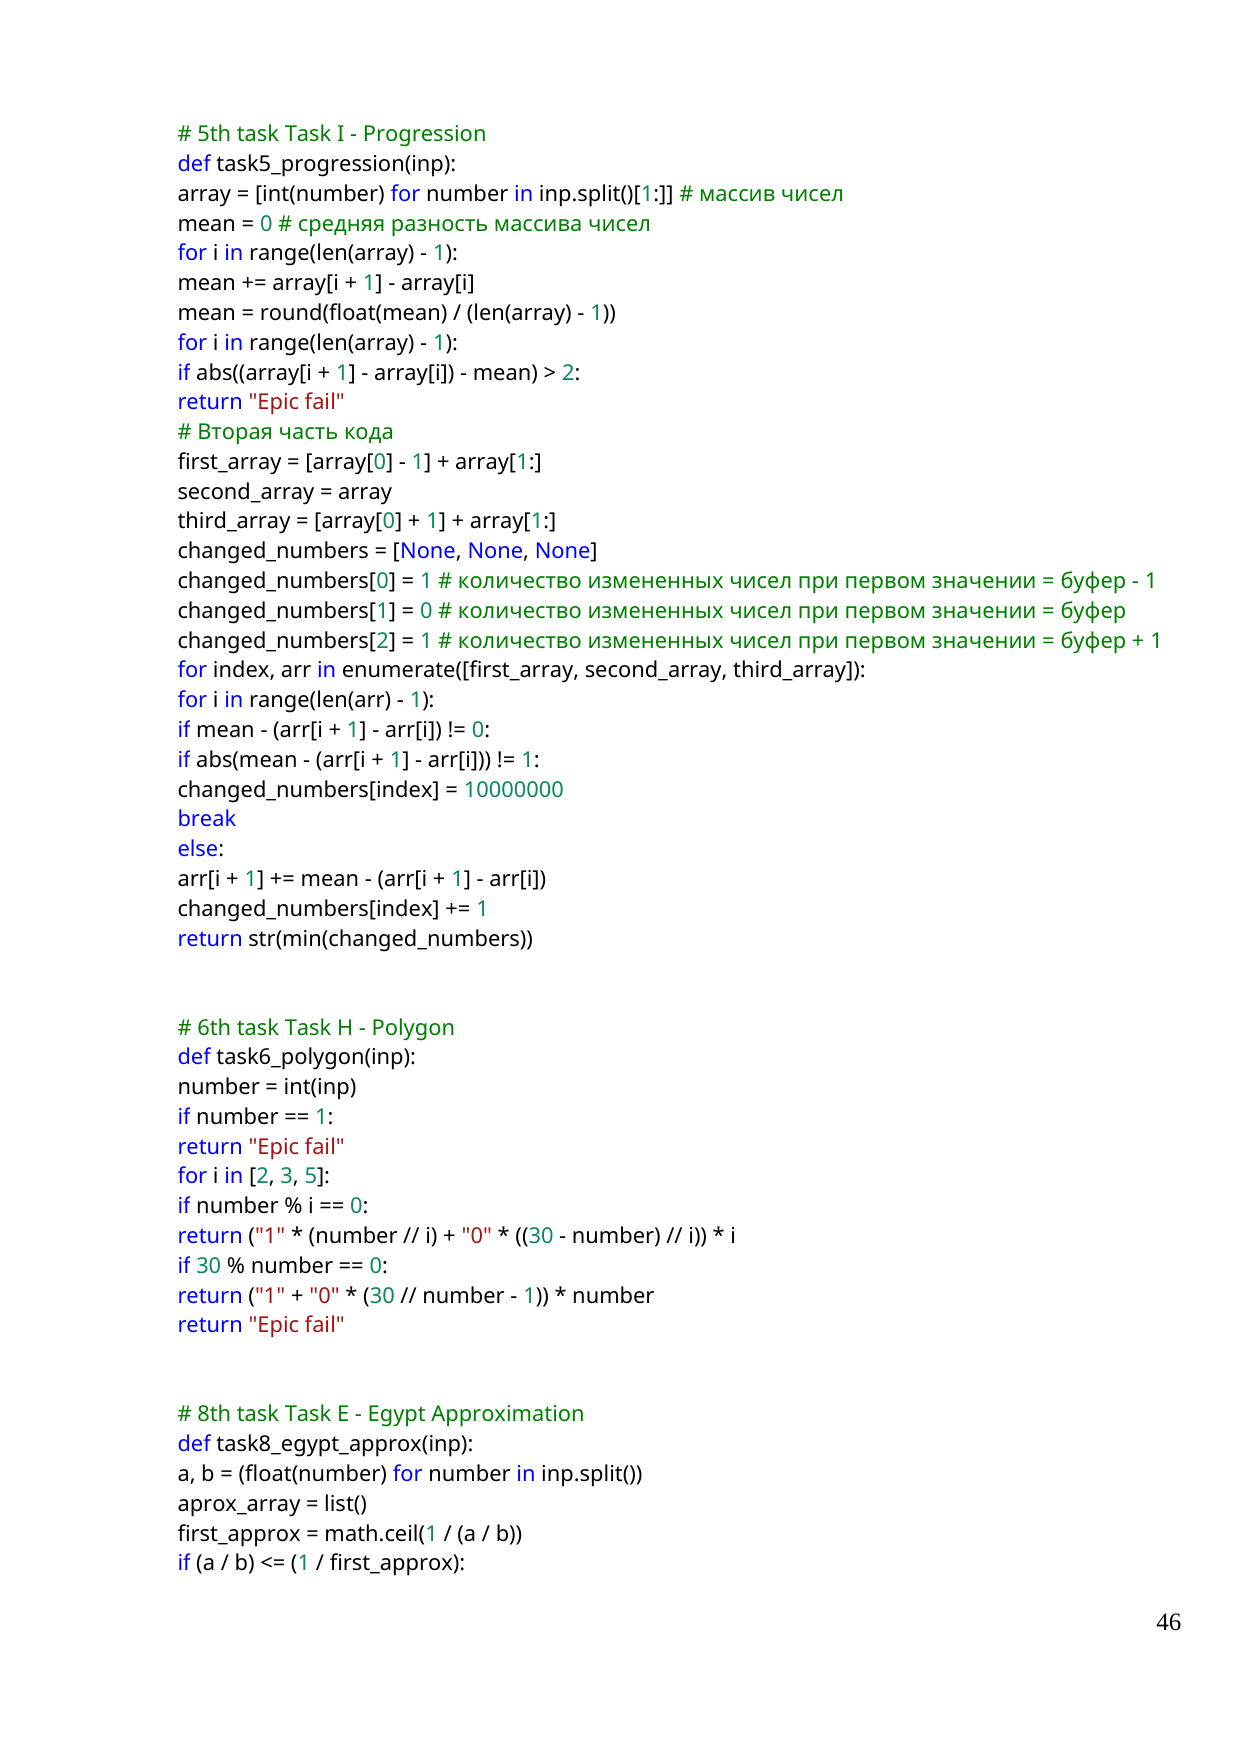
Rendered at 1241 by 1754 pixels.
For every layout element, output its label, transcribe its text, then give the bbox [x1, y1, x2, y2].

text for i in range(len(array) - 1): [177, 237, 1181, 267]
text first_approx = math.ceil(1 / (a / b)) [177, 1517, 1181, 1547]
text number = int(inp) [177, 1071, 1181, 1101]
text return "Epic fail" [177, 386, 1181, 416]
text for index, arr in enumerate([first_array, second_array, third_array]): [177, 654, 1181, 684]
text def task6_polygon(inp): [177, 1041, 1181, 1071]
text return "Epic fail" [177, 1309, 1181, 1339]
text changed_numbers[1] = 0 # количество измененных чисел при первом значении = буфер [177, 595, 1181, 624]
text changed_numbers[index] += 1 [177, 893, 1181, 922]
text changed_numbers[index] = 10000000 [177, 773, 1181, 803]
text return ("1" + "0" * (30 // number - 1)) * number [177, 1279, 1181, 1309]
text # 8th task Task E - Egypt Approximation [177, 1398, 1181, 1428]
text if abs(mean - (arr[i + 1] - arr[i])) != 1: [177, 744, 1181, 773]
text changed_numbers[2] = 1 # количество измененных чисел при первом значении = буфер + 1 [177, 624, 1181, 654]
text if (a / b) <= (1 / first_approx): [177, 1547, 1181, 1577]
text first_array = [array[0] - 1] + array[1:] [177, 446, 1181, 476]
text def task5_progression(inp): [177, 148, 1181, 178]
text # 6th task Task H - Polygon [177, 1011, 1181, 1041]
text # Вторая часть кода [177, 416, 1181, 446]
text a, b = (float(number) for number in inp.split()) [177, 1458, 1181, 1488]
text mean = 0 # средняя разность массива чисел [177, 207, 1181, 237]
text third_array = [array[0] + 1] + array[1:] [177, 505, 1181, 535]
text return ("1" * (number // i) + "0" * ((30 - number) // i)) * i [177, 1220, 1181, 1250]
text if number % i == 0: [177, 1190, 1181, 1220]
text aprox_array = list() [177, 1488, 1181, 1517]
text if abs((array[i + 1] - array[i]) - mean) > 2: [177, 356, 1181, 386]
text else: [177, 833, 1181, 863]
text changed_numbers = [None, None, None] [177, 535, 1181, 565]
text mean += array[i + 1] - array[i] [177, 267, 1181, 297]
text for i in range(len(array) - 1): [177, 327, 1181, 356]
text mean = round(float(mean) / (len(array) - 1)) [177, 297, 1181, 327]
text changed_numbers[0] = 1 # количество измененных чисел при первом значении = буфер - 1 [177, 565, 1181, 595]
text array = [int(number) for number in inp.split()[1:]] # массив чисел [177, 178, 1181, 207]
text for i in [2, 3, 5]: [177, 1160, 1181, 1190]
text second_array = array [177, 476, 1181, 505]
text def task8_egypt_approx(inp): [177, 1428, 1181, 1458]
text # 5th task Task I - Progression [177, 118, 1181, 148]
text return "Epic fail" [177, 1131, 1181, 1160]
text if mean - (arr[i + 1] - arr[i]) != 0: [177, 714, 1181, 744]
text break [177, 803, 1181, 833]
text arr[i + 1] += mean - (arr[i + 1] - arr[i]) [177, 863, 1181, 893]
text for i in range(len(arr) - 1): [177, 684, 1181, 714]
text return str(min(changed_numbers)) [177, 922, 1181, 952]
text if number == 1: [177, 1101, 1181, 1131]
text if 30 % number == 0: [177, 1250, 1181, 1279]
